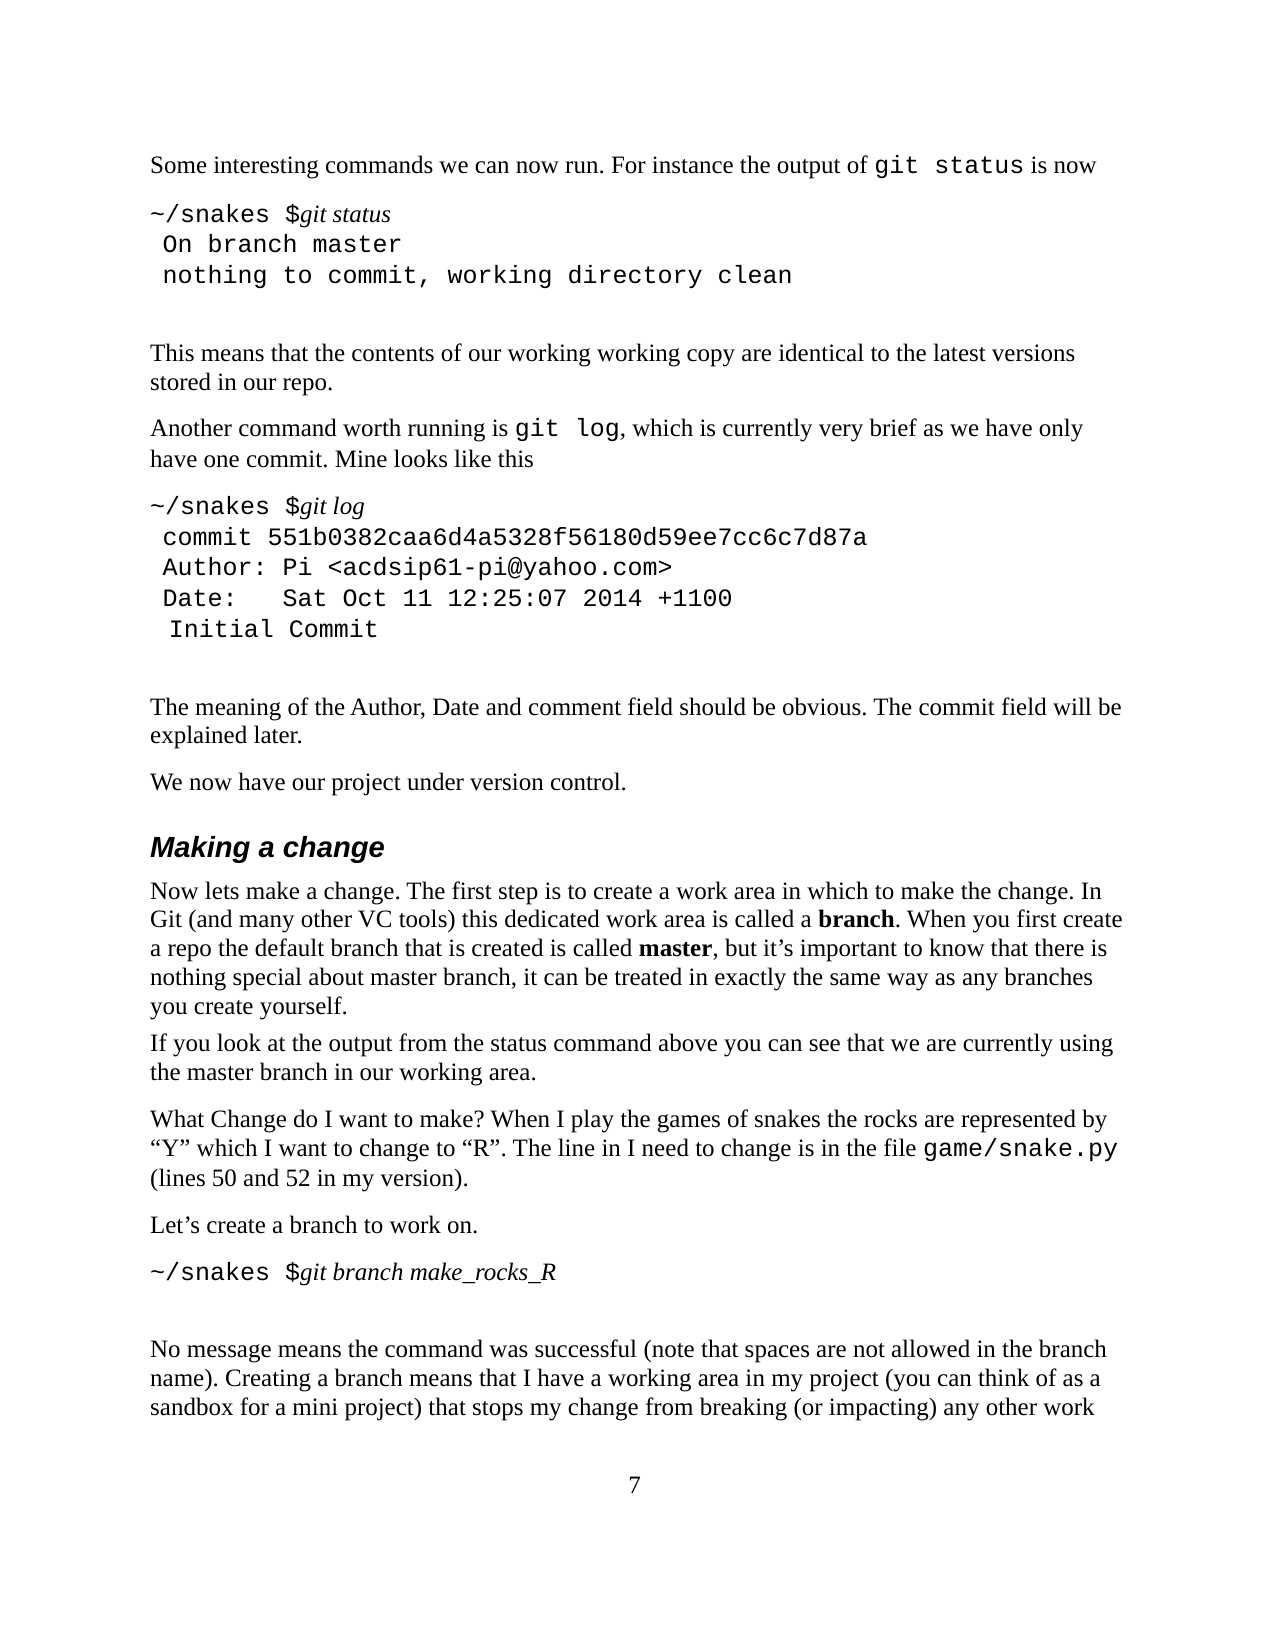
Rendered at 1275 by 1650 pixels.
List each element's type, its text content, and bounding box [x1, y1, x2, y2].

text ~/snakes $git branch make_rocks_R [150, 1257, 1125, 1316]
text Let’s create a branch to work on. [150, 1210, 1125, 1239]
text This means that the contents of our working working copy are identical to the latest versions stored in our repo. [150, 338, 1125, 395]
text The meaning of the Author, Date and comment field should be obvious. The commit field will be explained later. [150, 692, 1125, 749]
text Another command worth running is git log, which is currently very brief as we have only have one commit. Mine looks like this [150, 413, 1125, 473]
text What Change do I want to make? When I play the games of snakes the rocks are represented by “Y” which I want to change to “R”. The line in I need to change is in the file game/snake.py (lines 50 and 52 in my version). [150, 1104, 1125, 1192]
text ~/snakes $git log commit 551b0382caa6d4a5328f56180d59ee7cc6c7d87a Author: Pi <acdsip61-pi@yahoo.com> Date: Sat Oct 11 12:25:07 2014 +1100 Initial Commit [150, 491, 1125, 674]
text Some interesting commands we can now run. For instance the output of git status is now [150, 150, 1125, 181]
text If you look at the output from the status command above you can see that we are currently using the master branch in our working area. [150, 1028, 1125, 1086]
text ~/snakes $git status On branch master nothing to commit, working directory clean [150, 199, 1125, 320]
subtitle Making a change [150, 830, 1125, 863]
text No message means the command was successful (note that spaces are not allowed in the branch name). Creating a branch means that I have a working area in my project (you can think of as a sandbox for a mini project) that stops my change from breaking (or impacting) any other work [150, 1334, 1125, 1421]
text We now have our project under version control. [150, 767, 1125, 796]
text Now lets make a change. The first step is to create a work area in which to make the change. In Git (and many other VC tools) this dedicated work area is called a branch. When you first create a repo the default branch that is created is called master, but it’s important to know that there is nothing special about master branch, it can be treated in exactly the same way as any branches you create yourself. [150, 876, 1125, 1019]
